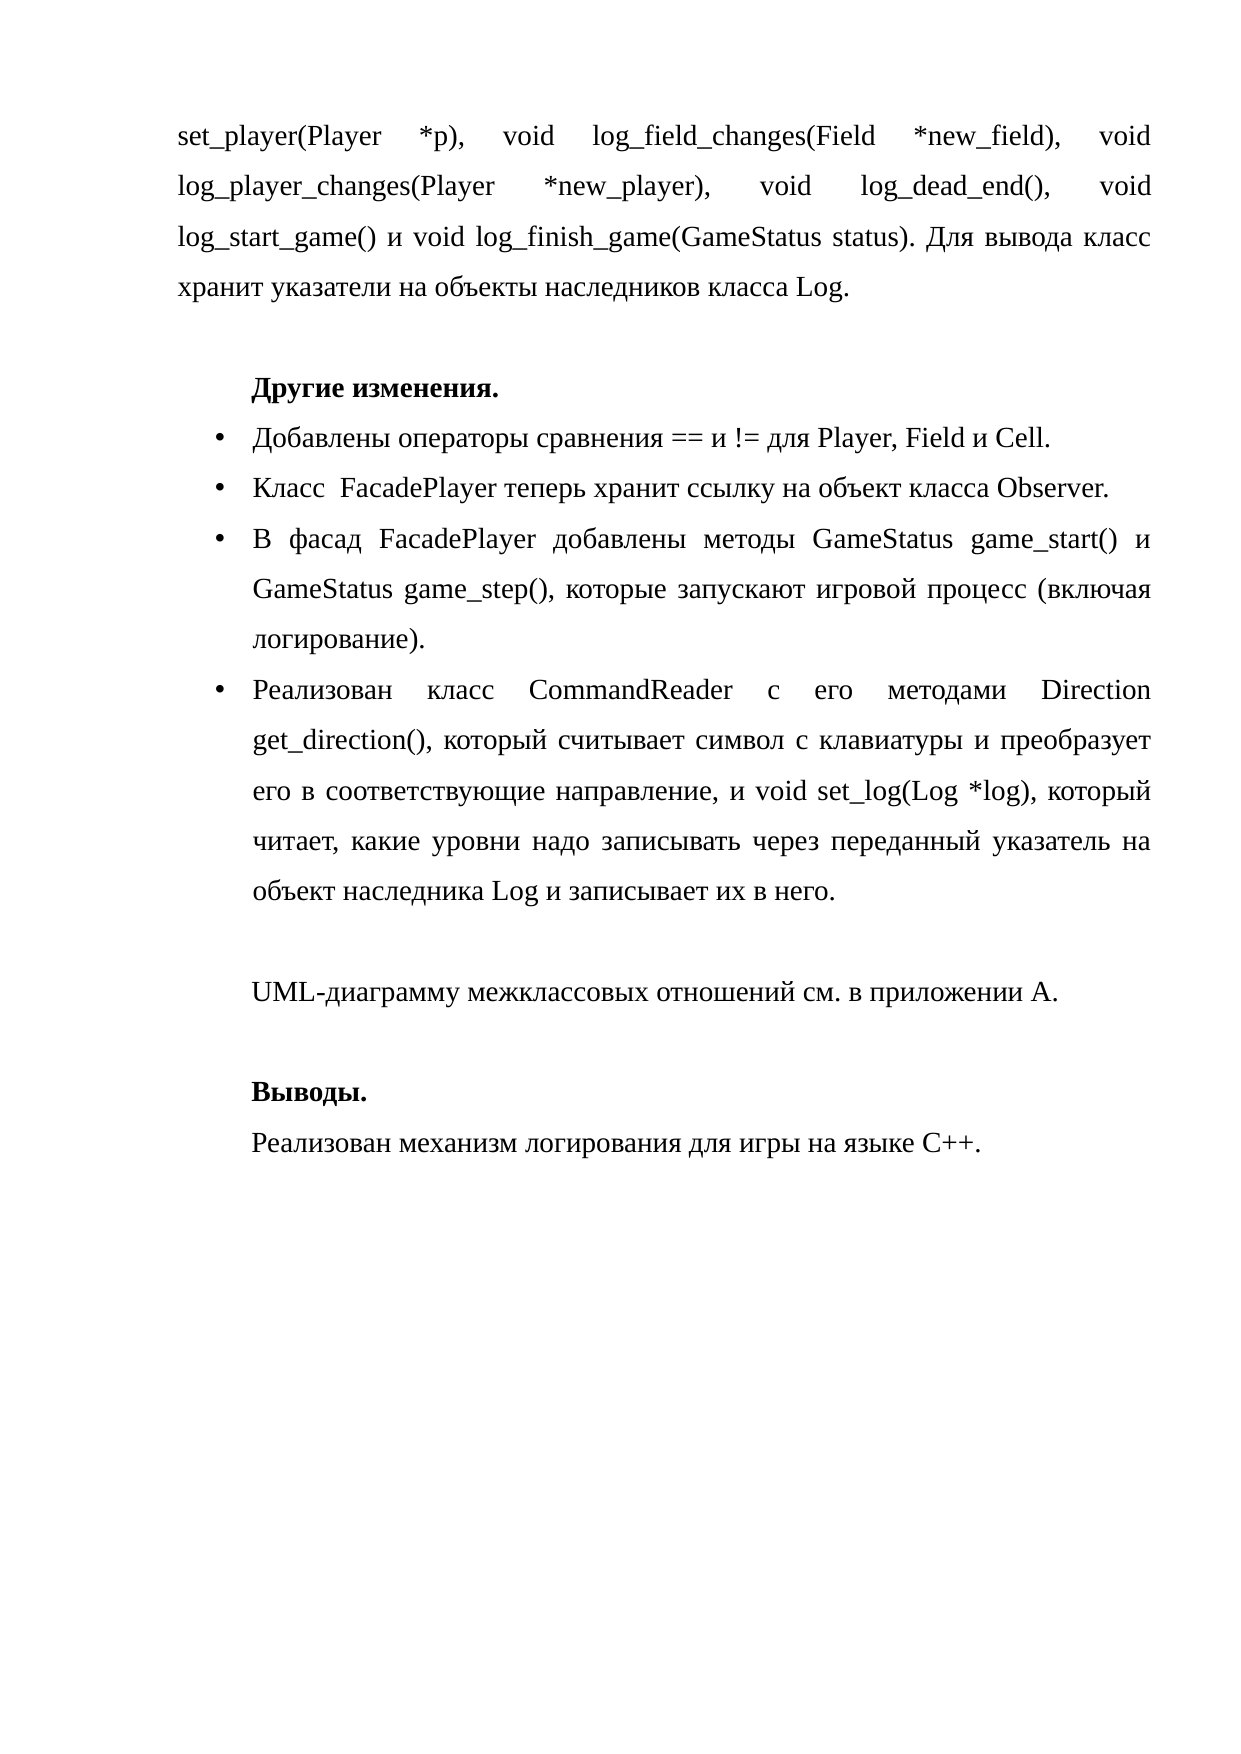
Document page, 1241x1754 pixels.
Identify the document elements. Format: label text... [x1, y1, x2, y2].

list В фасад FacadePlayer добавлены методы GameStatus game_start() и GameStatus game_step(), которые запускают игровой процесс (включая логирование). [215, 521, 1152, 655]
subtitle Выводы. [177, 1074, 1152, 1108]
text Реализован механизм логирования для игры на языке C++. [177, 1125, 1152, 1158]
subtitle Другие изменения. [177, 370, 1152, 403]
text UML-диаграмму межклассовых отношений см. в приложении А. [177, 974, 1152, 1007]
list Добавлены операторы сравнения == и != для Player, Field и Cell. [215, 420, 1152, 454]
list Класс FacadePlayer теперь хранит ссылку на объект класса Observer. [215, 470, 1152, 504]
list set_player(Player *p), void log_field_changes(Field *new_field), void log_player_changes(Player *new_player), void log_dead_end(), void log_start_game() и void log_finish_game(GameStatus status). Для вывода класс хранит указатели на объекты наследников класса Log. [177, 118, 1152, 303]
list Реализован класс CommandReader с его методами Direction get_direction(), который считывает символ с клавиатуры и преобразует его в соответствующие направление, и void set_log(Log *log), который читает, какие уровни надо записывать через переданный указатель на объект наследника Log и записывает их в него. [215, 672, 1152, 907]
